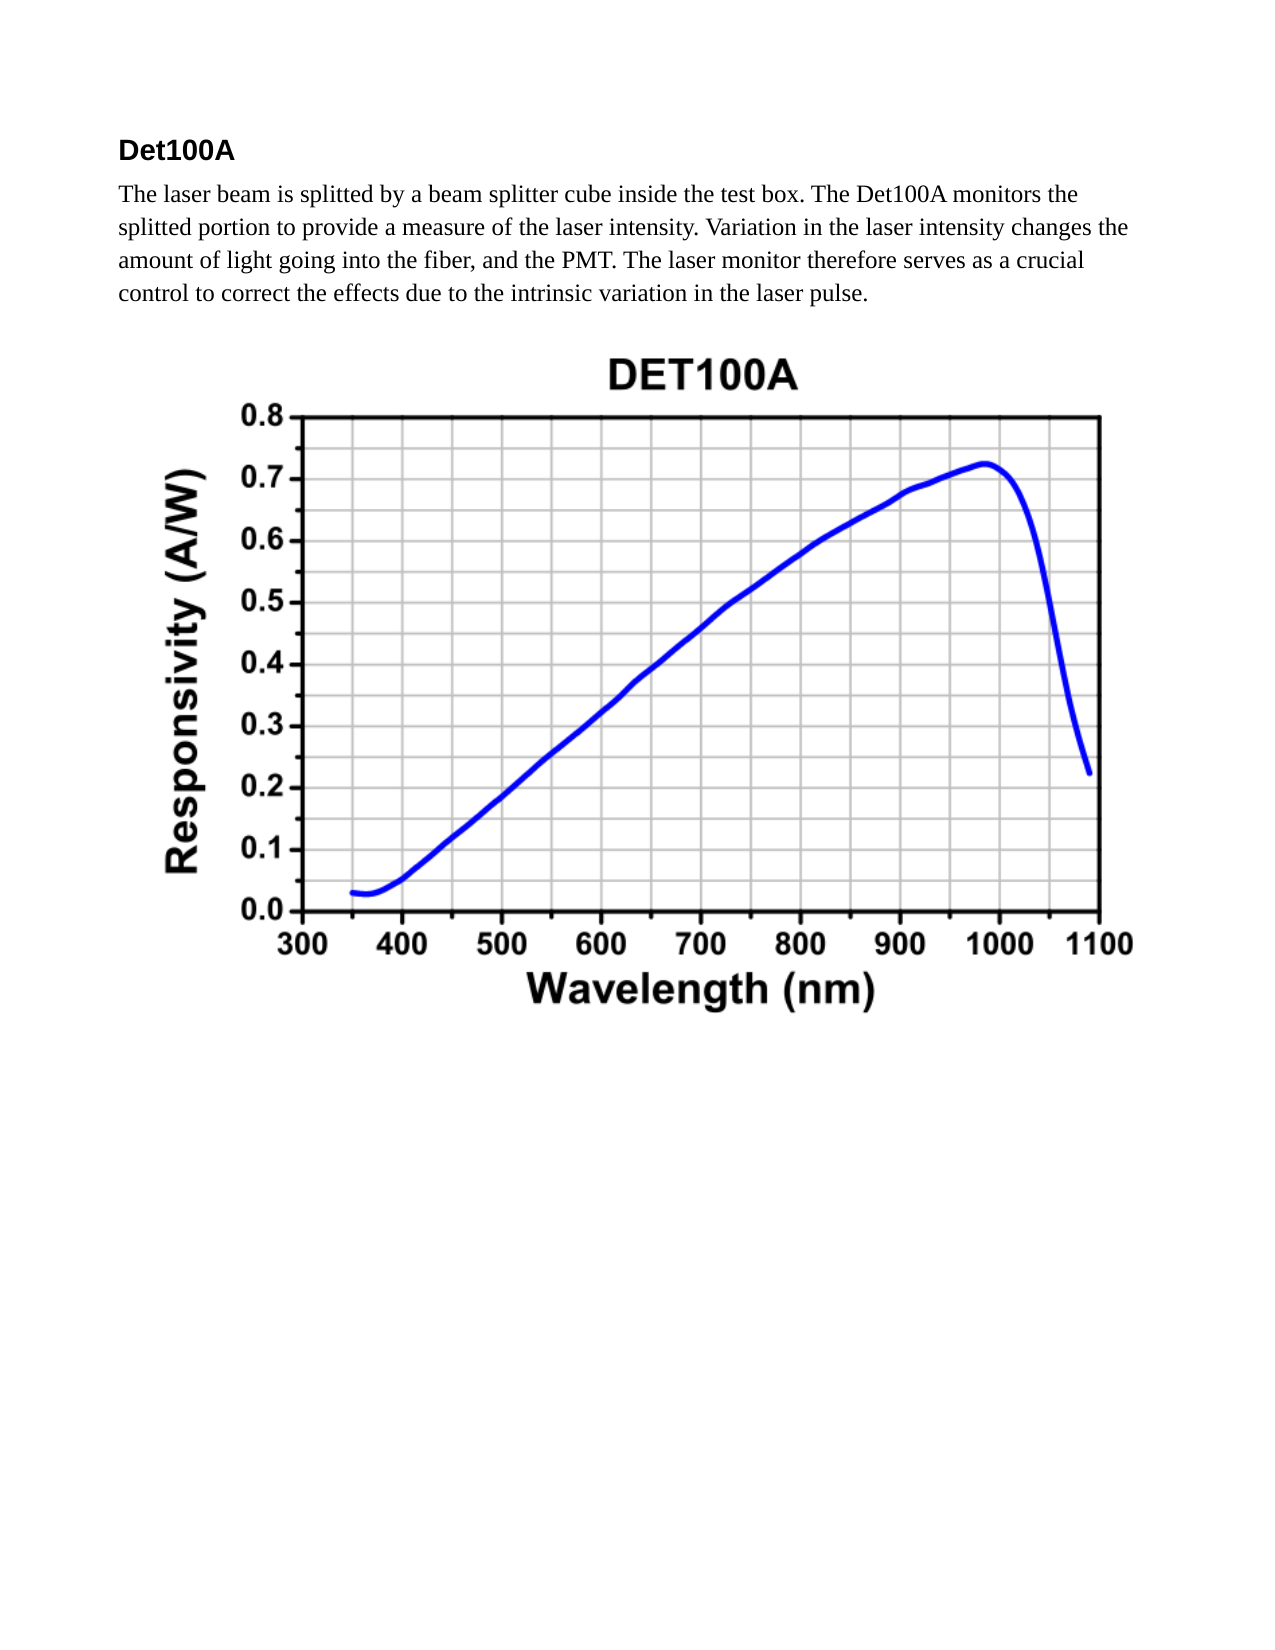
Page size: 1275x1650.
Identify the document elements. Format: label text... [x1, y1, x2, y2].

subtitle Det100A [118, 133, 1157, 166]
text The laser beam is splitted by a beam splitter cube inside the test box. The Det100A monitors the splitted portion to provide a measure of the laser intensity. Variation in the laser intensity changes the amount of light going into the fiber, and the PMT. The laser monitor therefore serves as a crucial control to correct the effects due to the intrinsic variation in the laser pulse. [118, 179, 1157, 307]
picture [118, 325, 1157, 1026]
